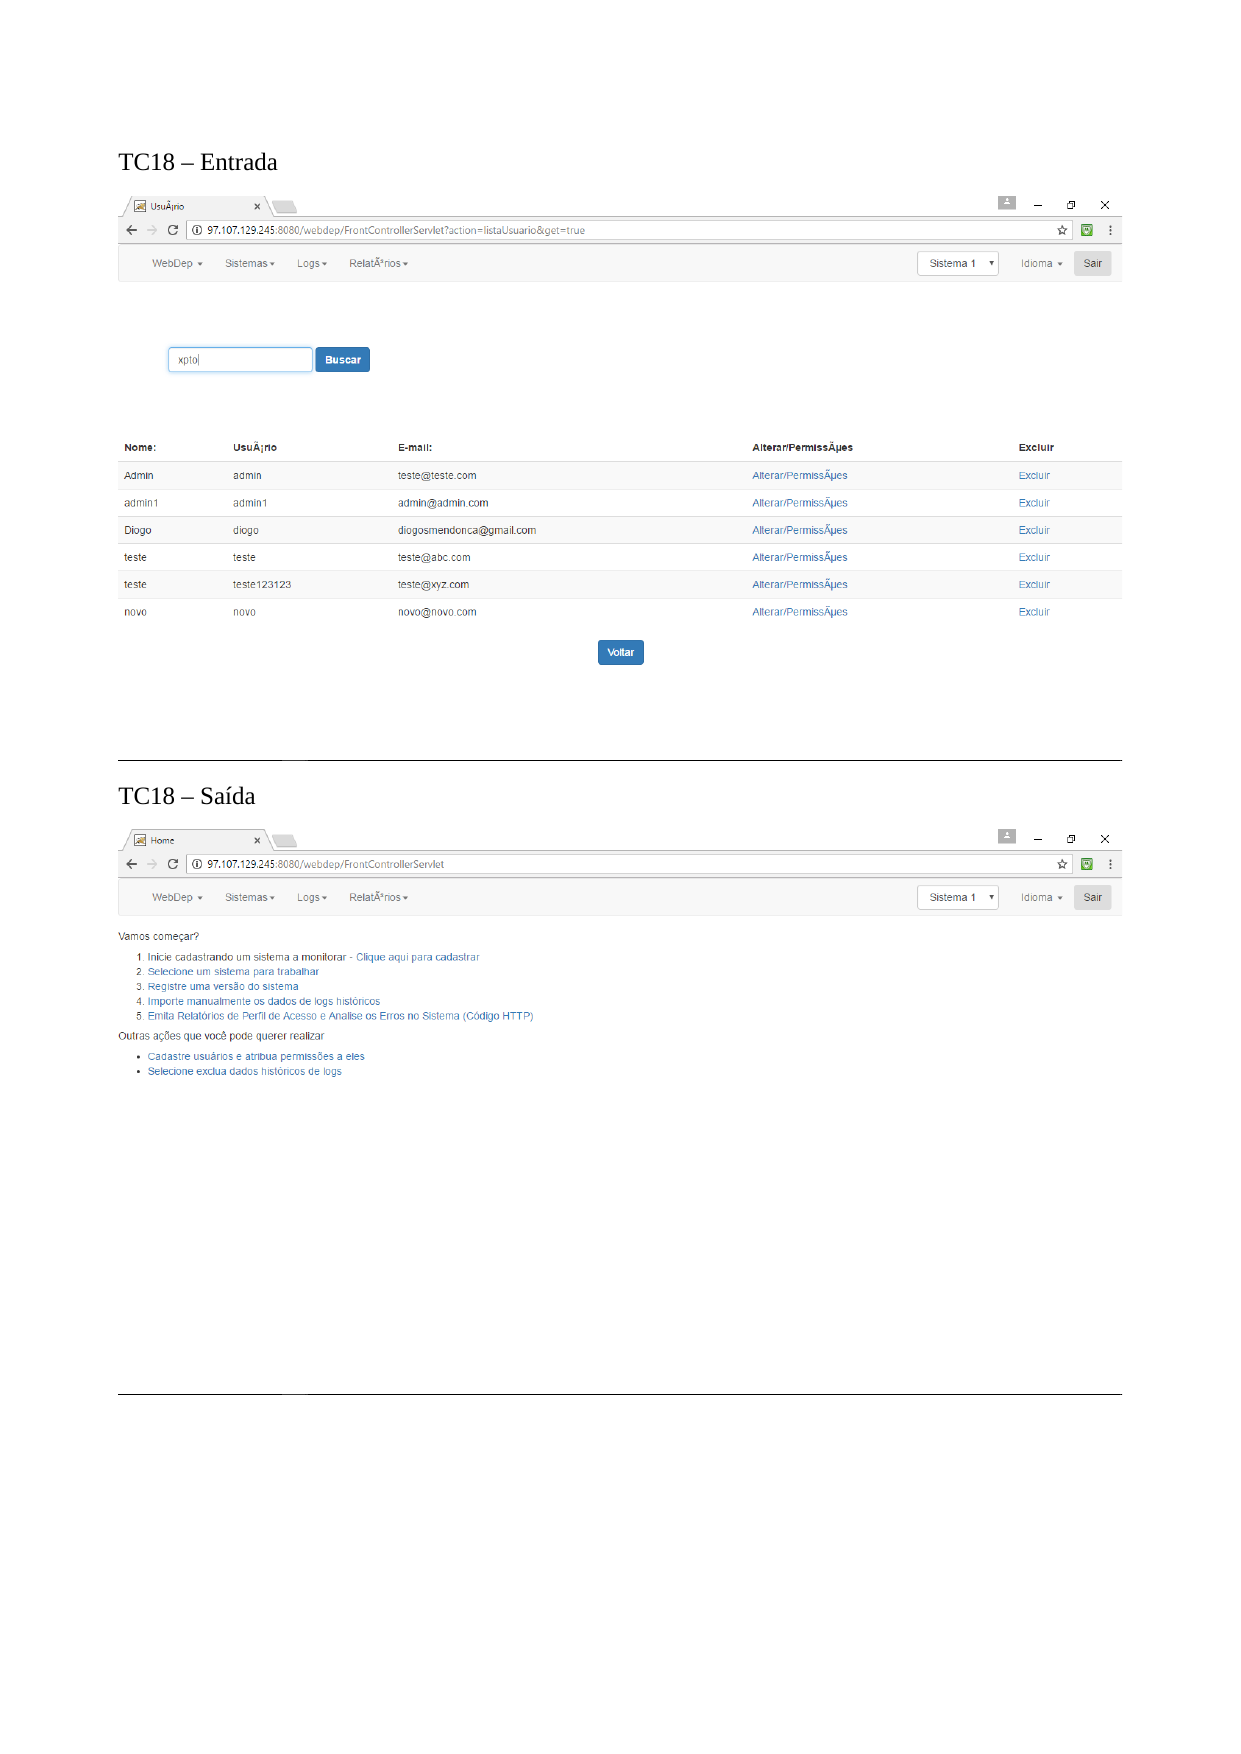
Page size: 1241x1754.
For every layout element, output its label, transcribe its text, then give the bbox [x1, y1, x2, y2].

text TC18 – Saída [118, 781, 1122, 809]
text TC18 – Entrada [118, 147, 1122, 176]
